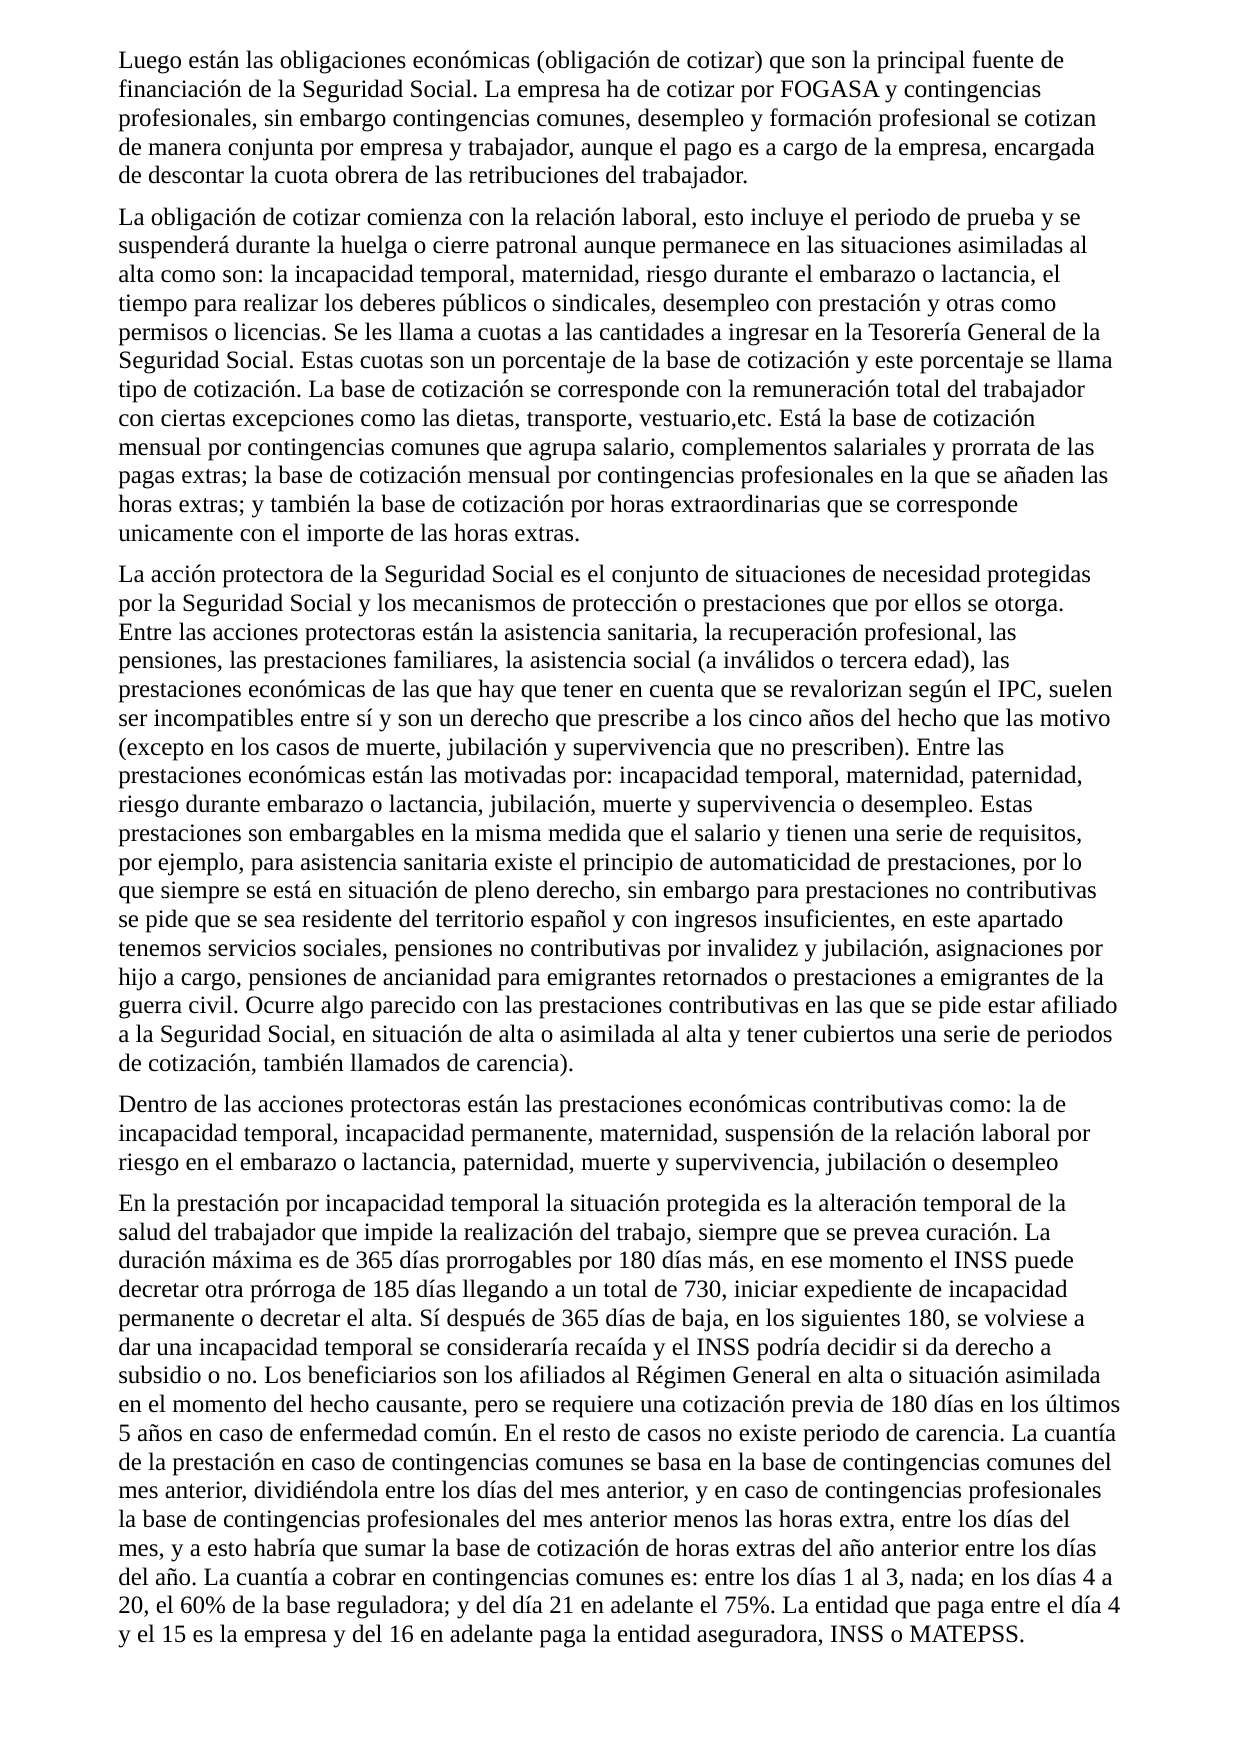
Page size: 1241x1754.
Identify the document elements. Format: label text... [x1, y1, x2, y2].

text La acción protectora de la Seguridad Social es el conjunto de situaciones de necesidad protegidas por la Seguridad Social y los mecanismos de protección o prestaciones que por ellos se otorga. Entre las acciones protectoras están la asistencia sanitaria, la recuperación profesional, las pensiones, las prestaciones familiares, la asistencia social (a inválidos o tercera edad), las prestaciones económicas de las que hay que tener en cuenta que se revalorizan según el IPC, suelen ser incompatibles entre sí y son un derecho que prescribe a los cinco años del hecho que las motivo (excepto en los casos de muerte, jubilación y supervivencia que no prescriben). Entre las prestaciones económicas están las motivadas por: incapacidad temporal, maternidad, paternidad, riesgo durante embarazo o lactancia, jubilación, muerte y supervivencia o desempleo. Estas prestaciones son embargables en la misma medida que el salario y tienen una serie de requisitos, por ejemplo, para asistencia sanitaria existe el principio de automaticidad de prestaciones, por lo que siempre se está en situación de pleno derecho, sin embargo para prestaciones no contributivas se pide que se sea residente del territorio español y con ingresos insuficientes, en este apartado tenemos servicios sociales, pensiones no contributivas por invalidez y jubilación, asignaciones por hijo a cargo, pensiones de ancianidad para emigrantes retornados o prestaciones a emigrantes de la guerra civil. Ocurre algo parecido con las prestaciones contributivas en las que se pide estar afiliado a la Seguridad Social, en situación de alta o asimilada al alta y tener cubiertos una serie de periodos de cotización, también llamados de carencia). [118, 559, 1122, 1077]
text En la prestación por incapacidad temporal la situación protegida es la alteración temporal de la salud del trabajador que impide la realización del trabajo, siempre que se prevea curación. La duración máxima es de 365 días prorrogables por 180 días más, en ese momento el INSS puede decretar otra prórroga de 185 días llegando a un total de 730, iniciar expediente de incapacidad permanente o decretar el alta. Sí después de 365 días de baja, en los siguientes 180, se volviese a dar una incapacidad temporal se consideraría recaída y el INSS podría decidir si da derecho a subsidio o no. Los beneficiarios son los afiliados al Régimen General en alta o situación asimilada en el momento del hecho causante, pero se requiere una cotización previa de 180 días en los últimos 5 años en caso de enfermedad común. En el resto de casos no existe periodo de carencia. La cuantía de la prestación en caso de contingencias comunes se basa en la base de contingencias comunes del mes anterior, dividiéndola entre los días del mes anterior, y en caso de contingencias profesionales la base de contingencias profesionales del mes anterior menos las horas extra, entre los días del mes, y a esto habría que sumar la base de cotización de horas extras del año anterior entre los días del año. La cuantía a cobrar en contingencias comunes es: entre los días 1 al 3, nada; en los días 4 a 20, el 60% de la base reguladora; y del día 21 en adelante el 75%. La entidad que paga entre el día 4 y el 15 es la empresa y del 16 en adelante paga la entidad aseguradora, INSS o MATEPSS. [118, 1188, 1122, 1648]
text Luego están las obligaciones económicas (obligación de cotizar) que son la principal fuente de financiación de la Seguridad Social. La empresa ha de cotizar por FOGASA y contingencias profesionales, sin embargo contingencias comunes, desempleo y formación profesional se cotizan de manera conjunta por empresa y trabajador, aunque el pago es a cargo de la empresa, encargada de descontar la cuota obrera de las retribuciones del trabajador. [118, 45, 1122, 189]
text Dentro de las acciones protectoras están las prestaciones económicas contributivas como: la de incapacidad temporal, incapacidad permanente, maternidad, suspensión de la relación laboral por riesgo en el embarazo o lactancia, paternidad, muerte y supervivencia, jubilación o desempleo [118, 1089, 1122, 1175]
text La obligación de cotizar comienza con la relación laboral, esto incluye el periodo de prueba y se suspenderá durante la huelga o cierre patronal aunque permanece en las situaciones asimiladas al alta como son: la incapacidad temporal, maternidad, riesgo durante el embarazo o lactancia, el tiempo para realizar los deberes públicos o sindicales, desempleo con prestación y otras como permisos o licencias. Se les llama a cuotas a las cantidades a ingresar en la Tesorería General de la Seguridad Social. Estas cuotas son un porcentaje de la base de cotización y este porcentaje se llama tipo de cotización. La base de cotización se corresponde con la remuneración total del trabajador con ciertas excepciones como las dietas, transporte, vestuario,etc. Está la base de cotización mensual por contingencias comunes que agrupa salario, complementos salariales y prorrata de las pagas extras; la base de cotización mensual por contingencias profesionales en la que se añaden las horas extras; y también la base de cotización por horas extraordinarias que se corresponde unicamente con el importe de las horas extras. [118, 202, 1122, 547]
